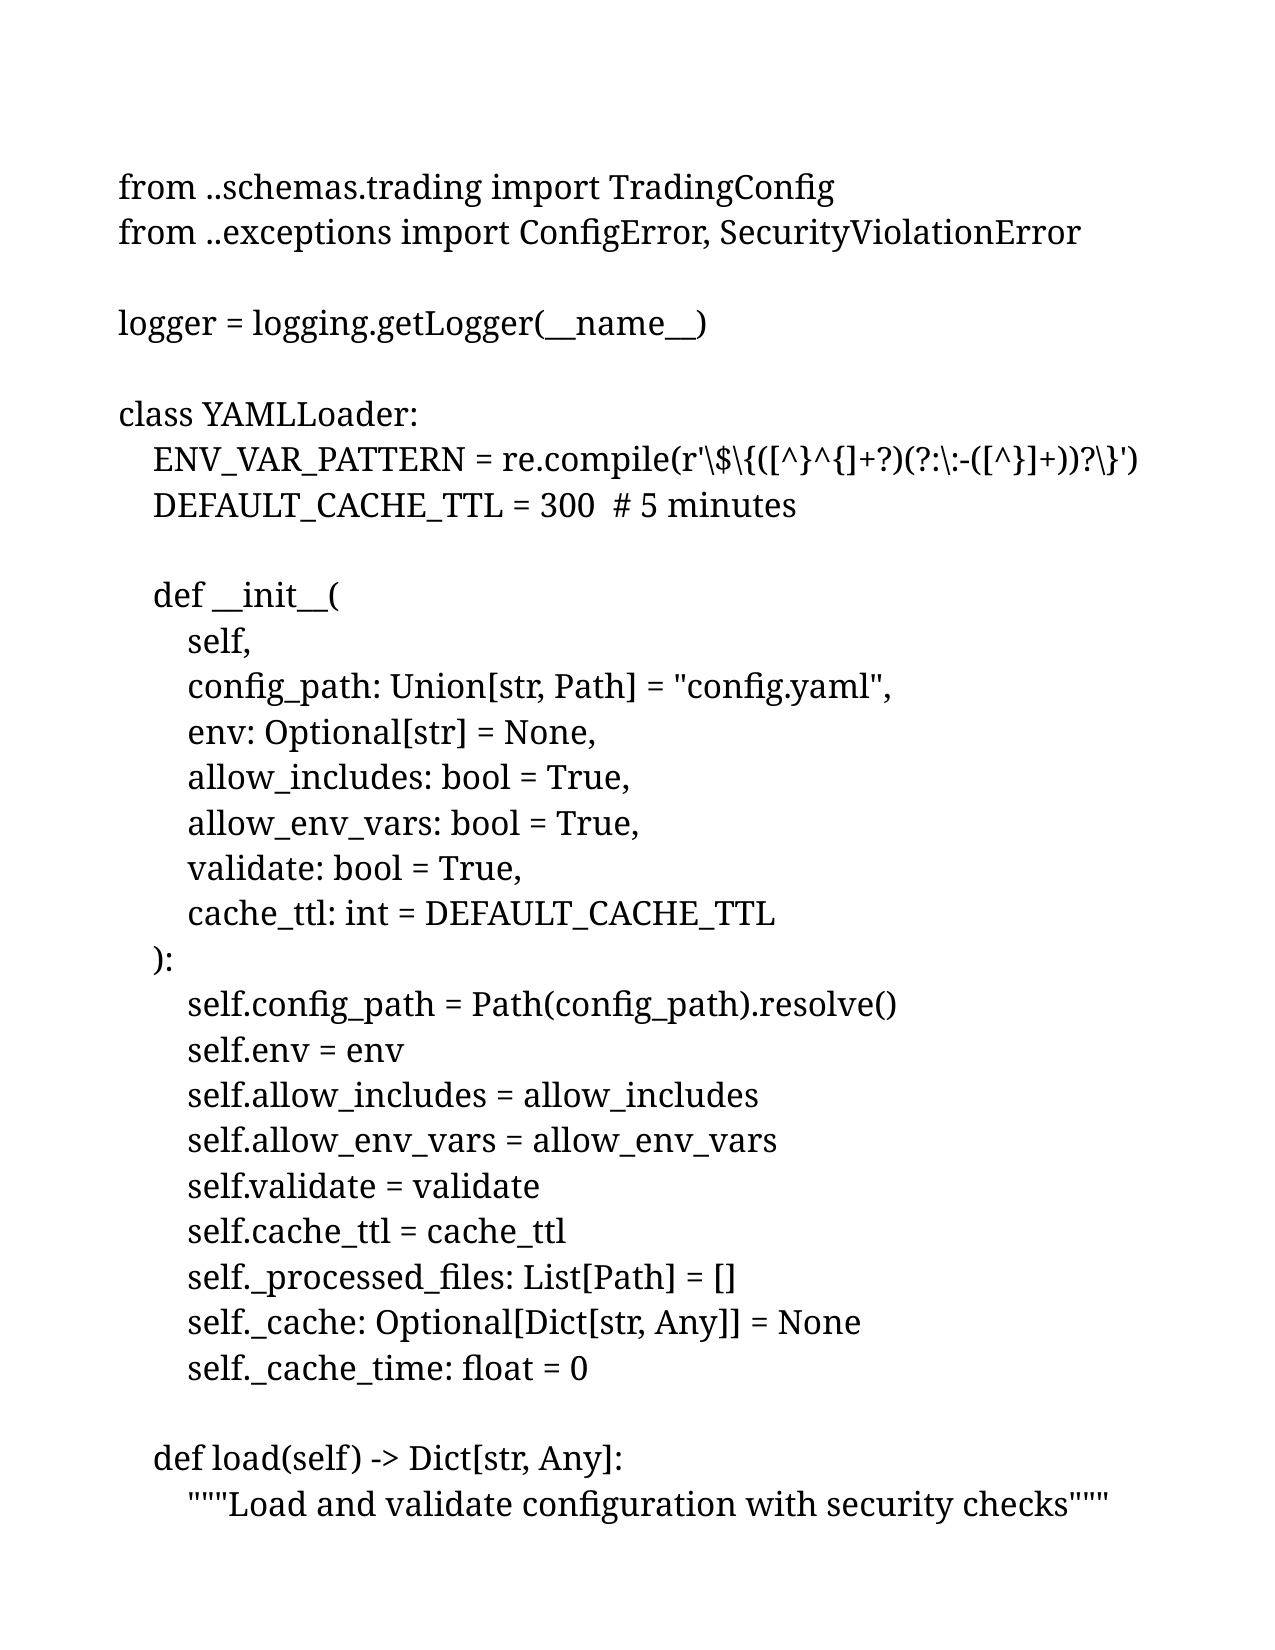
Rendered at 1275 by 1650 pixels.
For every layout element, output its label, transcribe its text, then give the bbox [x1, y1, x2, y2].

text config_path: Union[str, Path] = "config.yaml", [118, 663, 1157, 708]
text allow_env_vars: bool = True, [118, 799, 1157, 845]
text class YAMLLoader: [118, 391, 1157, 436]
text self.allow_includes = allow_includes [118, 1072, 1157, 1117]
text ENV_VAR_PATTERN = re.compile(r'\$\{([^}^{]+?)(?:\:-([^}]+))?\}') [118, 436, 1157, 481]
text allow_includes: bool = True, [118, 754, 1157, 799]
text self.env = env [118, 1026, 1157, 1072]
text logger = logging.getLogger(__name__) [118, 300, 1157, 345]
text cache_ttl: int = DEFAULT_CACHE_TTL [118, 890, 1157, 936]
text def __init__( [118, 572, 1157, 618]
text self, [118, 618, 1157, 663]
text ): [118, 936, 1157, 981]
text self.cache_ttl = cache_ttl [118, 1208, 1157, 1253]
text DEFAULT_CACHE_TTL = 300 # 5 minutes [118, 481, 1157, 527]
text self._processed_files: List[Path] = [] [118, 1253, 1157, 1299]
text from ..exceptions import ConfigError, SecurityViolationError [118, 209, 1157, 254]
text self.validate = validate [118, 1163, 1157, 1208]
text validate: bool = True, [118, 845, 1157, 890]
text """Load and validate configuration with security checks""" [118, 1481, 1157, 1526]
text self._cache_time: float = 0 [118, 1344, 1157, 1390]
text self.config_path = Path(config_path).resolve() [118, 981, 1157, 1026]
text self.allow_env_vars = allow_env_vars [118, 1117, 1157, 1163]
text from ..schemas.trading import TradingConfig [118, 163, 1157, 209]
text def load(self) -> Dict[str, Any]: [118, 1435, 1157, 1481]
text self._cache: Optional[Dict[str, Any]] = None [118, 1299, 1157, 1344]
text env: Optional[str] = None, [118, 708, 1157, 754]
